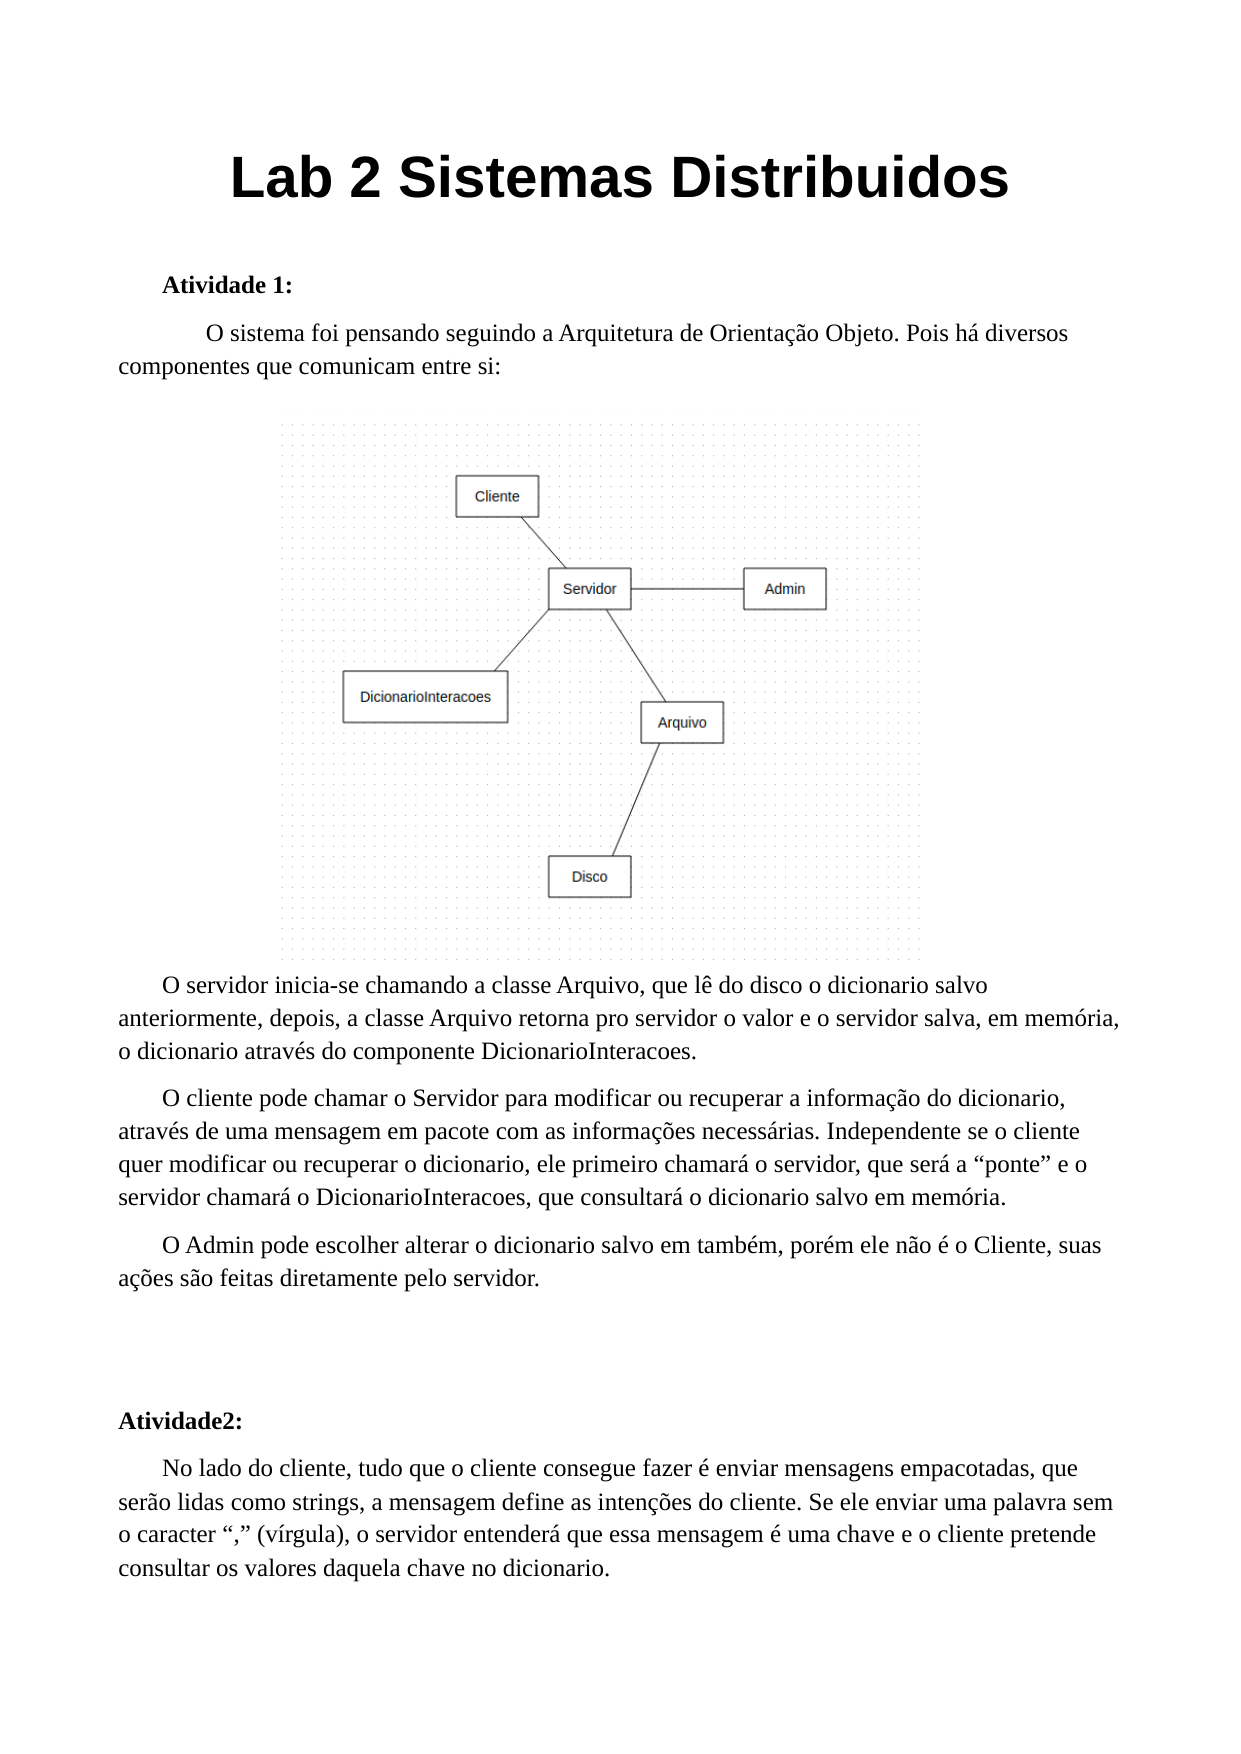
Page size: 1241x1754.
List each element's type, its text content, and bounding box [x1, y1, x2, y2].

picture [281, 415, 925, 961]
text O sistema foi pensando seguindo a Arquitetura de Orientação Objeto. Pois há diversos componentes que comunicam entre si: [118, 318, 1122, 380]
text O servidor inicia-se chamando a classe Arquivo, que lê do disco o dicionario salvo anteriormente, depois, a classe Arquivo retorna pro servidor o valor e o servidor salva, em memória, o dicionario através do componente DicionarioInteracoes. [118, 970, 1122, 1064]
text O cliente pode chamar o Servidor para modificar ou recuperar a informação do dicionario, através de uma mensagem em pacote com as informações necessárias. Independente se o cliente quer modificar ou recuperar o dicionario, ele primeiro chamará o servidor, que será a “ponte” e o servidor chamará o DicionarioInteracoes, que consultará o dicionario salvo em memória. [118, 1083, 1122, 1211]
text Atividade 1: [118, 270, 1122, 299]
text Atividade2: [118, 1406, 1122, 1435]
title Lab 2 Sistemas Distribuidos [118, 143, 1122, 210]
text O Admin pode escolher alterar o dicionario salvo em também, porém ele não é o Cliente, suas ações são feitas diretamente pelo servidor. [118, 1230, 1122, 1292]
text No lado do cliente, tudo que o cliente consegue fazer é enviar mensagens empacotadas, que serão lidas como strings, a mensagem define as intenções do cliente. Se ele enviar uma palavra sem o caracter “,” (vírgula), o servidor entenderá que essa mensagem é uma chave e o cliente pretende consultar os valores daquela chave no dicionario. [118, 1453, 1122, 1581]
